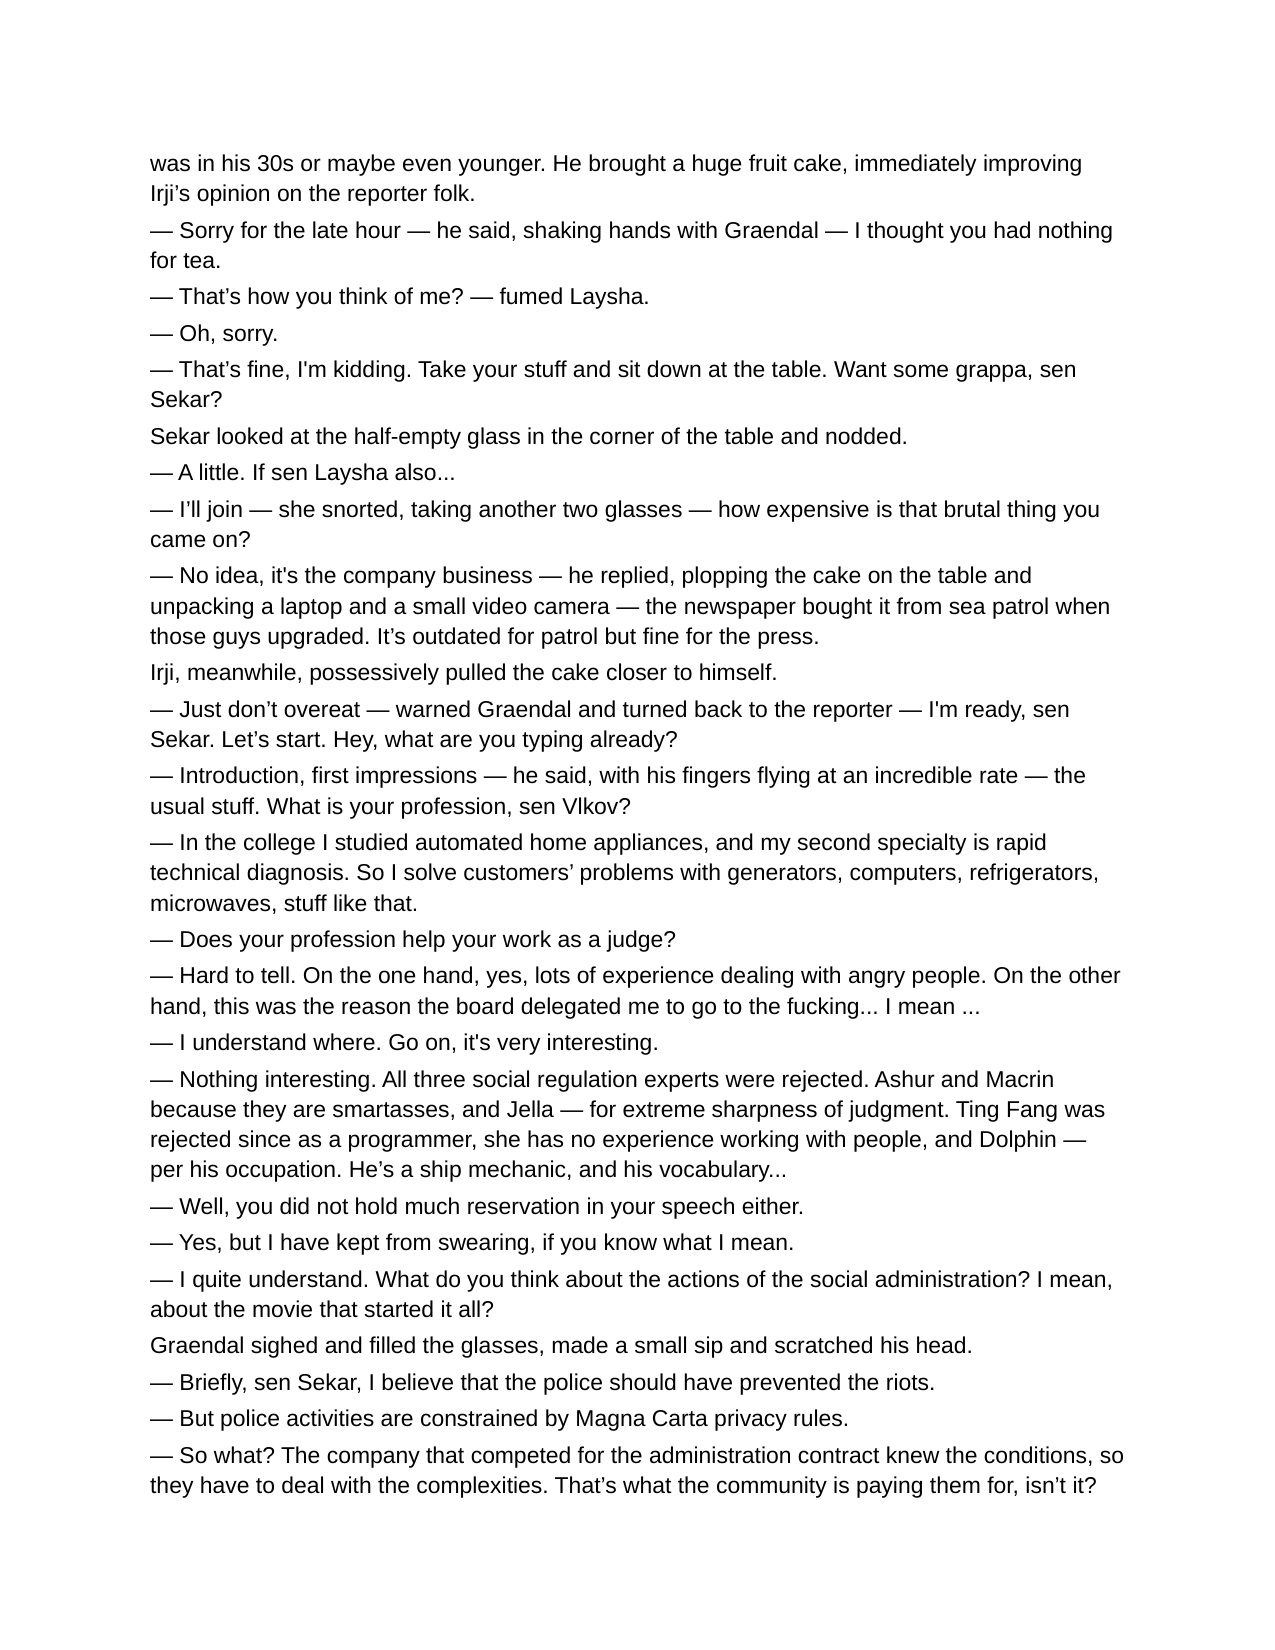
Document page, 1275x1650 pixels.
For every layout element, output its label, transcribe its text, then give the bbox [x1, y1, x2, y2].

text — No idea, it's the company business — he replied, plopping the cake on the table and unpacking a laptop and a small video camera — the newspaper bought it from sea patrol when those guys upgraded. It’s outdated for patrol but fine for the press. [150, 562, 1125, 649]
text — Introduction, first impressions — he said, with his fingers flying at an incredible rate — the usual stuff. What is your profession, sen Vlkov? [150, 762, 1125, 819]
text Irji, meanwhile, possessively pulled the cake closer to himself. [150, 659, 1125, 686]
text — So what? The company that competed for the administration contract knew the conditions, so they have to deal with the complexities. That’s what the community is paying them for, isn’t it? [150, 1442, 1125, 1498]
text was in his 30s or maybe even younger. He brought a huge fruit cake, immediately improving Irji’s opinion on the reporter folk. [150, 150, 1125, 207]
text — Hard to tell. On the one hand, yes, lots of experience dealing with angry people. On the other hand, this was the reason the board delegated me to go to the fucking... I mean ... [150, 962, 1125, 1019]
text — Briefly, sen Sekar, I believe that the police should have prevented the riots. [150, 1369, 1125, 1395]
text — That’s how you think of me? — fumed Laysha. [150, 283, 1125, 310]
text — Nothing interesting. All three social regulation experts were rejected. Ashur and Macrin because they are smartasses, and Jella — for extreme sharpness of judgment. Ting Fang was rejected since as a programmer, she has no experience working with people, and Dolphin — per his occupation. He’s a ship mechanic, and his vocabulary... [150, 1066, 1125, 1183]
text — I quite understand. What do you think about the actions of the social administration? I mean, about the movie that started it all? [150, 1266, 1125, 1322]
text — A little. If sen Laysha also... [150, 459, 1125, 486]
text — Does your profession help your work as a judge? [150, 926, 1125, 952]
text — Yes, but I have kept from swearing, if you know what I mean. [150, 1229, 1125, 1256]
text — Well, you did not hold much reservation in your speech either. [150, 1193, 1125, 1219]
text Graendal sighed and filled the glasses, made ​​a small sip and scratched his head. [150, 1332, 1125, 1359]
text — But police activities are constrained by Magna Carta privacy rules. [150, 1405, 1125, 1432]
text — In the college I studied automated home appliances, and my second specialty is rapid technical diagnosis. So I solve customers’ problems with generators, computers, refrigerators, microwaves, stuff like that. [150, 829, 1125, 916]
text — Just don’t overeat — warned Graendal and turned back to the reporter — I'm ready, sen Sekar. Let’s start. Hey, what are you typing already? [150, 696, 1125, 752]
text — I understand where. Go on, it's very interesting. [150, 1029, 1125, 1056]
text — Sorry for the late hour — he said, shaking hands with Graendal — I thought you had nothing for tea. [150, 217, 1125, 273]
text — Oh, sorry. [150, 320, 1125, 346]
text — That’s fine, I'm kidding. Take your stuff and sit down at the table. Want some grappa, sen Sekar? [150, 356, 1125, 413]
text Sekar looked at the half-empty glass in the corner of the table and nodded. [150, 423, 1125, 449]
text — I’ll join — she snorted, taking another two glasses — how expensive is that brutal thing you came on? [150, 496, 1125, 552]
